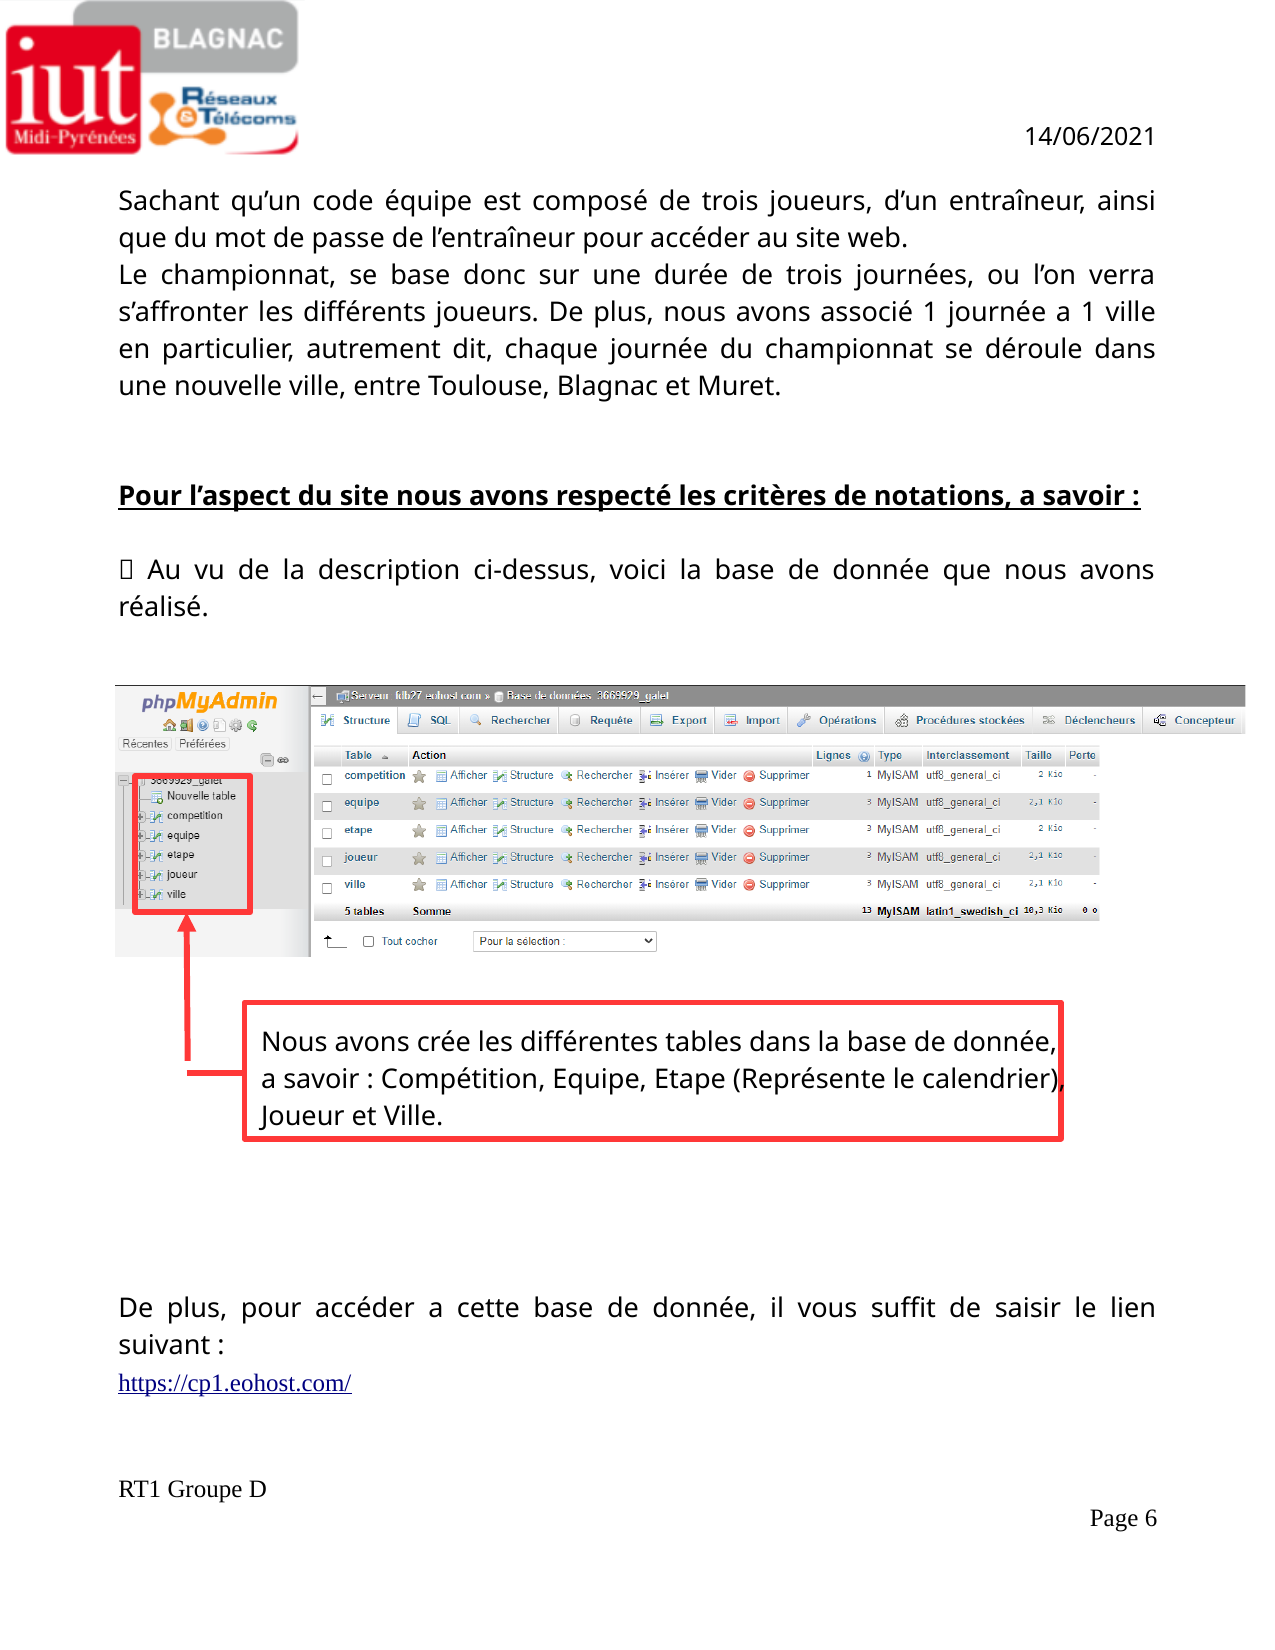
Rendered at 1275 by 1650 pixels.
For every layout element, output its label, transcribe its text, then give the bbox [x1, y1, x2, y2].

picture [138, 779, 247, 909]
text  Au vu de la description ci-dessus, voici la base de donnée que nous avons réalisé. [118, 550, 1157, 624]
text Le championnat, se base donc sur une durée de trois journées, ou l’on verra s’affronter les différents joueurs. De plus, nous avons associé 1 journée a 1 ville en particulier, autrement dit, chaque journée du championnat se déroule dans une nouvelle ville, entre Toulouse, Blagnac et Muret. [118, 255, 1157, 403]
text https://cp1.eohost.com/ [118, 1362, 1157, 1399]
text Sachant qu’un code équipe est composé de trois joueurs, d’un entraîneur, ainsi que du mot de passe de l’entraîneur pour accéder au site web. [118, 182, 1157, 255]
text Pour l’aspect du site nous avons respecté les critères de notations, a savoir : [118, 477, 1157, 513]
picture [0, 0, 305, 161]
text De plus, pour accéder a cette base de donnée, il vous suffit de saisir le lien suivant : [118, 1288, 1157, 1362]
picture [115, 685, 1246, 957]
